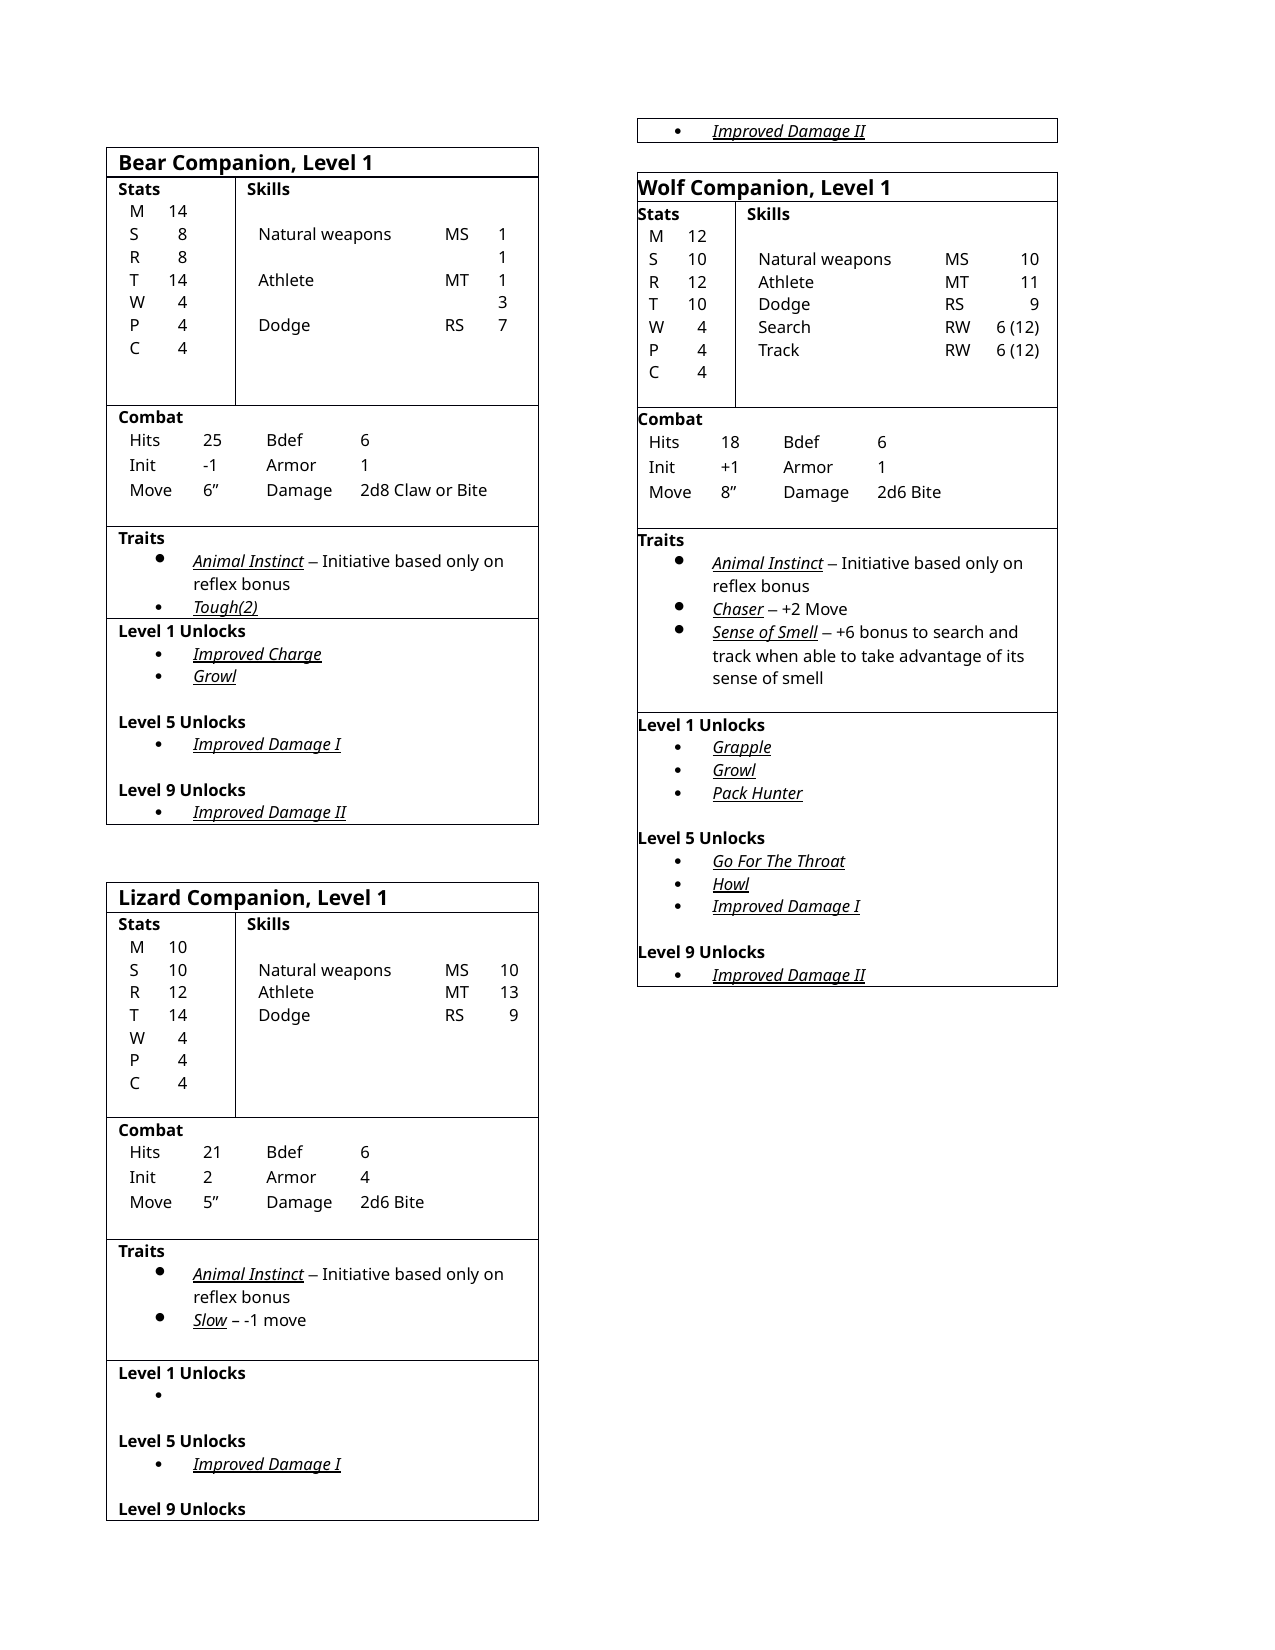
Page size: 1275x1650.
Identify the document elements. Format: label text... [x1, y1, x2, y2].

table_cell [756, 480, 772, 505]
table_cell Combat [638, 408, 1057, 528]
table_cell T [638, 293, 676, 316]
table_header 12 [676, 225, 718, 248]
table_cell Stats [638, 202, 735, 407]
table_cell P [118, 1049, 157, 1072]
table_cell 4 [157, 336, 198, 359]
table_cell 13 [482, 981, 530, 1004]
table_cell R [638, 270, 676, 293]
table_cell [235, 1166, 255, 1191]
table_cell Level 1 Unlocks Improved Charge Growl Level 5 Unlocks Improved Damage I Level 9 Unlocks Improved Damage II [107, 619, 538, 824]
table_header MS [933, 248, 983, 270]
table_header Bdef [255, 428, 349, 453]
table_cell P [638, 339, 676, 361]
table_cell Stats [107, 178, 235, 404]
table_header Natural weapons [247, 958, 433, 981]
table_cell 5” [192, 1191, 235, 1216]
table_cell MT [433, 981, 482, 1004]
table_header Hits [638, 430, 709, 455]
table_cell Combat [107, 406, 538, 526]
table_header 21 [192, 1141, 235, 1166]
table_header 6 [349, 1141, 523, 1166]
table_header Hits [118, 428, 192, 453]
table_header Hits [118, 1141, 192, 1166]
table_header 10 [157, 936, 198, 958]
table_cell Damage [255, 1191, 349, 1216]
table_cell Traits Animal Instinct – Initiative based only on reflex bonus Slow – -1 move [107, 1240, 538, 1360]
table_cell Dodge [747, 293, 933, 316]
table_cell 4 [349, 1166, 523, 1191]
table_cell 4 [676, 339, 718, 361]
table_cell RW [933, 339, 983, 361]
table_cell 4 [676, 361, 718, 384]
table_header 6 [866, 430, 959, 455]
table_cell RS [933, 293, 983, 316]
table_cell [482, 1026, 530, 1049]
table_cell 7 [482, 314, 519, 336]
table_cell 12 [157, 981, 198, 1004]
table_cell Traits Animal Instinct – Initiative based only on reflex bonus Chaser – +2 Move Sense of Smell – +6 bonus to search and track when able to take advantage of its sense of smell [638, 529, 1057, 712]
table_cell [482, 336, 519, 359]
table_cell [235, 478, 255, 503]
table_header M [118, 936, 157, 958]
table_header M [118, 200, 157, 223]
table_cell 13 [482, 268, 519, 314]
table_cell Damage [255, 478, 349, 503]
table_header Natural weapons [747, 248, 933, 270]
table_header Lizard Companion, Level 1 [107, 883, 538, 912]
table_cell 2d6 Bite [349, 1191, 523, 1216]
table_cell [433, 1026, 482, 1049]
table_cell Dodge [247, 314, 433, 336]
table_cell 4 [157, 1049, 198, 1072]
table_cell P [118, 314, 157, 336]
table_cell C [118, 336, 157, 359]
table_cell Move [638, 480, 709, 505]
table_cell [433, 336, 482, 359]
table_header Natural weapons [247, 223, 433, 268]
table_header 18 [709, 430, 756, 455]
table_cell T [118, 268, 157, 291]
table_cell Athlete [247, 268, 433, 314]
table_header MS [433, 958, 482, 981]
table_cell W [118, 1026, 157, 1049]
table_cell [756, 455, 772, 480]
table_cell 4 [157, 1026, 198, 1049]
table_cell Level 1 Unlocks Level 5 Unlocks Improved Damage I Level 9 Unlocks Improved Damage II [638, 119, 1057, 142]
table_cell Skills [236, 178, 538, 404]
table_cell Traits Animal Instinct – Initiative based only on reflex bonus Tough(2) [107, 527, 538, 618]
table_cell W [118, 291, 157, 314]
table_cell 11 [983, 270, 1050, 293]
table_cell S [638, 248, 676, 270]
table_cell 6 (12) [983, 316, 1050, 338]
table_cell 2d6 Bite [866, 480, 959, 505]
table_cell Skills [236, 913, 538, 1117]
table_cell RS [433, 314, 482, 336]
table_cell [482, 359, 519, 382]
table_cell T [118, 1004, 157, 1026]
table_header M [638, 225, 676, 248]
table_cell 6” [192, 478, 235, 503]
table_cell +1 [709, 455, 756, 480]
table_cell R [118, 246, 157, 268]
table_cell 8 [157, 223, 198, 246]
table_cell 8” [709, 480, 756, 505]
table_header MS [433, 223, 482, 268]
table_cell [482, 1049, 530, 1072]
table_cell Init [118, 1166, 192, 1191]
table_cell Init [118, 453, 192, 478]
table_cell 4 [157, 314, 198, 336]
table_header Wolf Companion, Level 1 [638, 173, 1057, 201]
table_header [235, 428, 255, 453]
table_cell Track [747, 339, 933, 361]
table_cell Combat [107, 1118, 538, 1239]
table_cell Init [638, 455, 709, 480]
table_cell 10 [676, 248, 718, 270]
table_cell [433, 1049, 482, 1072]
table_cell 4 [157, 291, 198, 314]
table_cell [247, 1049, 433, 1072]
table_cell RS [433, 1004, 482, 1026]
table_cell S [118, 958, 157, 981]
table_cell Move [118, 478, 192, 503]
table_cell Skills [736, 202, 1057, 407]
table_header 10 [983, 248, 1050, 270]
table_cell Stats [107, 913, 235, 1117]
table_header [756, 430, 772, 455]
table_header Bdef [255, 1141, 349, 1166]
table_cell Armor [255, 453, 349, 478]
table_cell W [638, 316, 676, 338]
table_cell Athlete [247, 981, 433, 1004]
table_header Bear Companion, Level 1 [107, 148, 538, 176]
table_cell 10 [676, 293, 718, 316]
table_cell 6 (12) [983, 339, 1050, 361]
table_header 25 [192, 428, 235, 453]
table_cell [247, 336, 433, 359]
table_cell -1 [192, 453, 235, 478]
table_cell 12 [676, 270, 718, 293]
table_cell Armor [255, 1166, 349, 1191]
table_cell 8 [157, 246, 198, 268]
table_cell 9 [983, 293, 1050, 316]
table_cell Level 1 Unlocks Grapple Growl Pack Hunter Level 5 Unlocks Go For The Throat Howl Improved Damage I Level 9 Unlocks Improved Damage II [638, 713, 1057, 986]
table_cell 1 [349, 453, 523, 478]
table_cell 10 [157, 958, 198, 981]
table_cell MT [933, 270, 983, 293]
table_cell [235, 453, 255, 478]
table_cell 14 [157, 268, 198, 291]
table_cell C [638, 361, 676, 384]
table_header 11 [482, 223, 519, 268]
table_cell S [118, 223, 157, 246]
table_cell 4 [157, 1072, 198, 1094]
table_cell 9 [482, 1004, 530, 1026]
table_header [235, 1141, 255, 1166]
table_cell [247, 359, 433, 382]
table_cell 14 [157, 1004, 198, 1026]
table_cell Move [118, 1191, 192, 1216]
table_cell [235, 1191, 255, 1216]
table_cell Dodge [247, 1004, 433, 1026]
table_cell C [118, 1072, 157, 1094]
table_cell Armor [772, 455, 866, 480]
table_header 14 [157, 200, 198, 223]
table_cell [433, 359, 482, 382]
table_header 10 [482, 958, 530, 981]
table_cell Search [747, 316, 933, 338]
table_cell [247, 1026, 433, 1049]
table_cell 1 [866, 455, 959, 480]
table_header Bdef [772, 430, 866, 455]
table_cell Damage [772, 480, 866, 505]
table_cell R [118, 981, 157, 1004]
table_header 6 [349, 428, 523, 453]
table_cell RW [933, 316, 983, 338]
table_cell 2 [192, 1166, 235, 1191]
table_cell 4 [676, 316, 718, 338]
table_cell Level 1 Unlocks Level 5 Unlocks Improved Damage I Level 9 Unlocks Improved Damage II [107, 1361, 538, 1520]
table_cell 2d8 Claw or Bite [349, 478, 523, 503]
table_cell Athlete [747, 270, 933, 293]
table_cell MT [433, 268, 482, 314]
